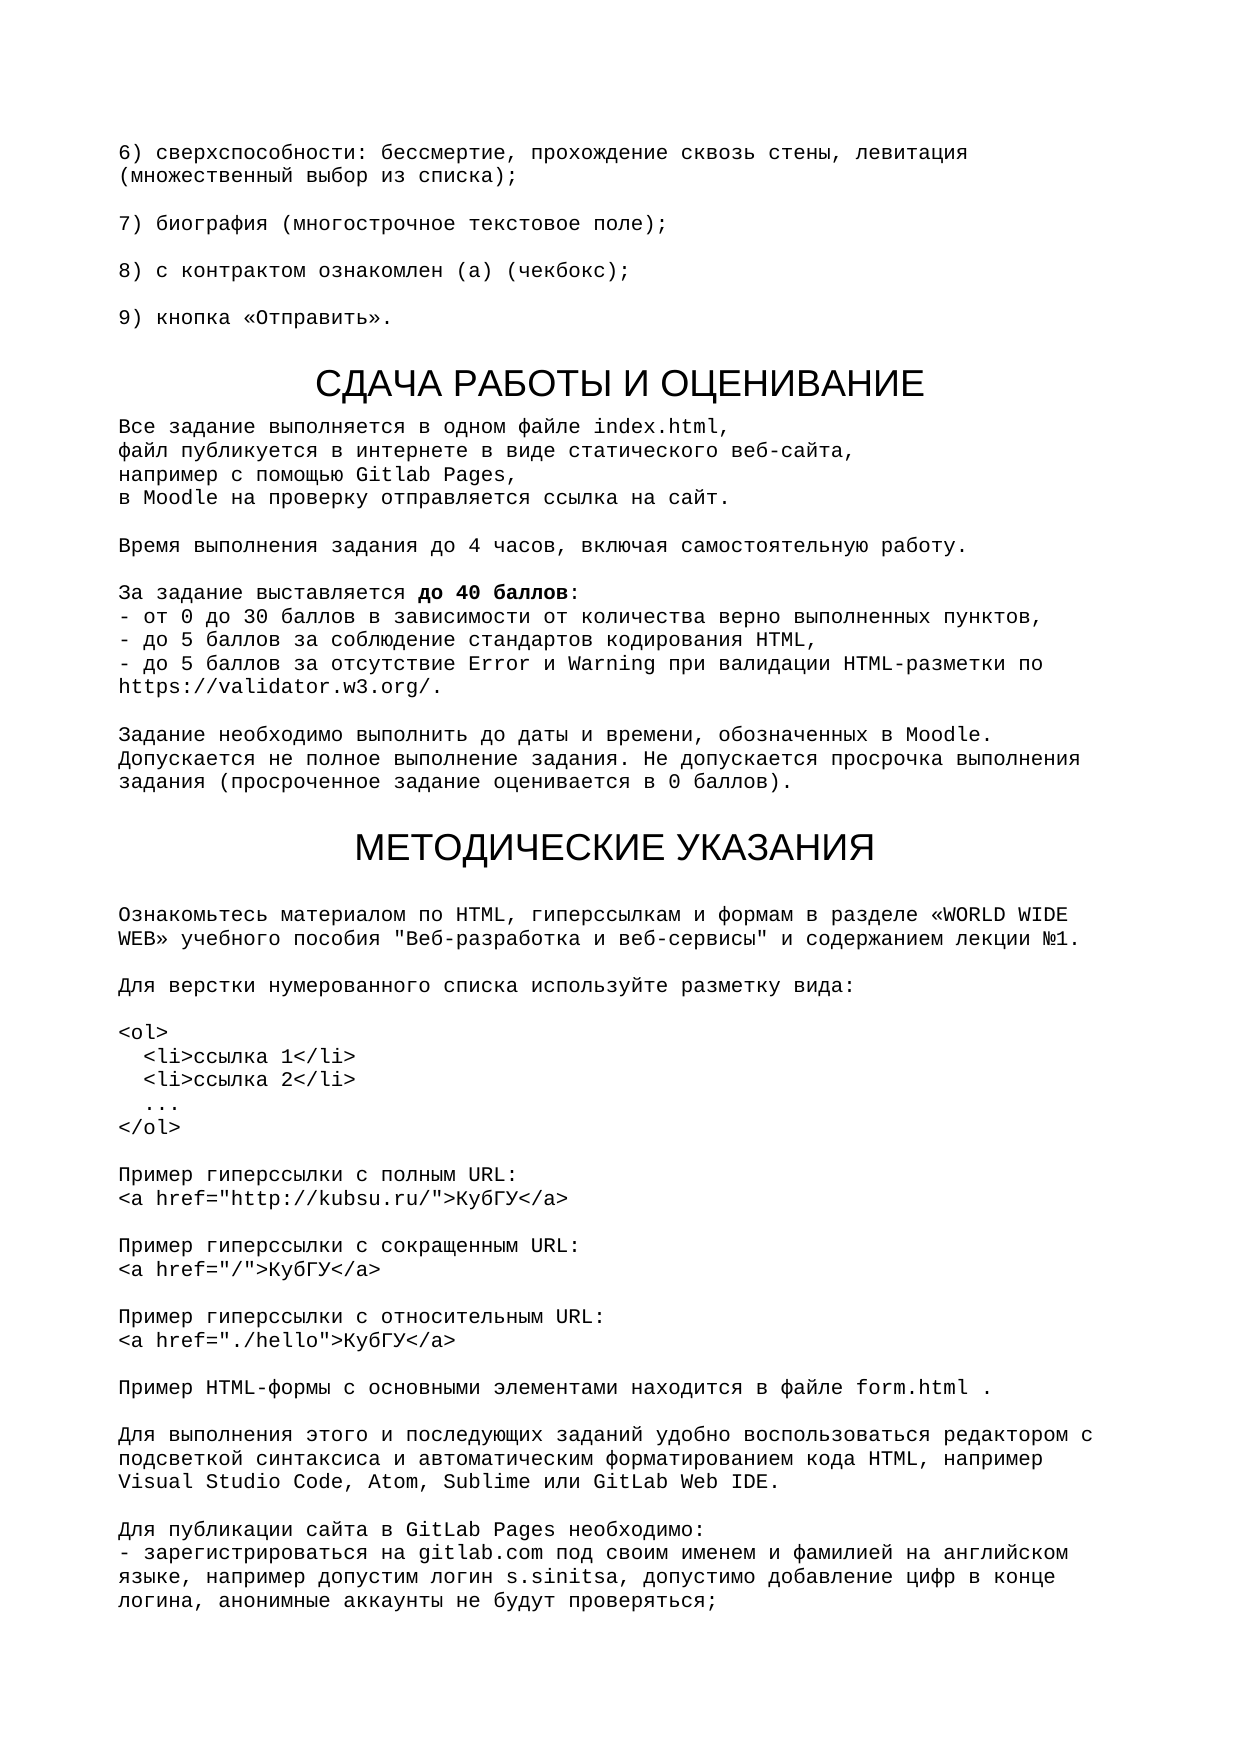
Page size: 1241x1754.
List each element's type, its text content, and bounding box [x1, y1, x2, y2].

text <a href="/">КубГУ</a> [118, 1259, 1122, 1282]
text 6) сверхспособности: бессмертие, прохождение сквозь стены, левитация (множественный выбор из списка); [118, 142, 1122, 189]
text Пример гиперссылки c полным URL: [118, 1164, 1122, 1188]
text </ol> [118, 1117, 1122, 1140]
text 7) биография (многострочное текстовое поле); [118, 213, 1122, 236]
text Пример гиперссылки c сокращенным URL: [118, 1235, 1122, 1259]
subtitle МЕТОДИЧЕСКИЕ УКАЗАНИЯ [118, 825, 1122, 868]
text Для публикации сайта в GitLab Pages необходимо: [118, 1519, 1122, 1542]
text Пример HTML-формы с основными элементами находится в файле form.html . [118, 1377, 1122, 1401]
text 9) кнопка «Отправить». [118, 307, 1122, 331]
text - до 5 баллов за соблюдение стандартов кодирования HTML, [118, 629, 1122, 653]
text <li>ссылка 1</li> [118, 1046, 1122, 1069]
text Задание необходимо выполнить до даты и времени, обозначенных в Moodle. Допускается не полное выполнение задания. Не допускается просрочка выполнения задания (просроченное задание оценивается в 0 баллов). [118, 724, 1122, 795]
text <a href="http://kubsu.ru/">КубГУ</a> [118, 1188, 1122, 1211]
subtitle СДАЧА РАБОТЫ И ОЦЕНИВАНИЕ [118, 361, 1122, 404]
text <li>ссылка 2</li> [118, 1069, 1122, 1093]
text ... [118, 1093, 1122, 1117]
text в Moodle на проверку отправляется ссылка на сайт. [118, 487, 1122, 511]
text Для верстки нумерованного списка используйте разметку вида: [118, 975, 1122, 998]
text Время выполнения задания до 4 часов, включая самостоятельную работу. [118, 535, 1122, 558]
text Пример гиперссылки c относительным URL: [118, 1306, 1122, 1329]
text - зарегистрироваться на gitlab.com под своим именем и фамилией на английском языке, например допустим логин s.sinitsa, допустимо добавление цифр в конце логина, анонимные аккаунты не будут проверяться; [118, 1542, 1122, 1613]
text Для выполнения этого и последующих заданий удобно воспользоваться редактором с подсветкой синтаксиса и автоматическим форматированием кода HTML, например Visual Studio Code, Atom, Sublime или GitLab Web IDE. [118, 1424, 1122, 1495]
text Все задание выполняется в одном файле index.html, [118, 416, 1122, 440]
text - от 0 до 30 баллов в зависимости от количества верно выполненных пунктов, [118, 606, 1122, 629]
text файл публикуется в интернете в виде статического веб-сайта, [118, 440, 1122, 464]
text например с помощью Gitlab Pages, [118, 464, 1122, 487]
text 8) с контрактом ознакомлен (а) (чекбокс); [118, 260, 1122, 284]
text За задание выставляется до 40 баллов: [118, 582, 1122, 606]
text - до 5 баллов за отсутствие Error и Warning при валидации HTML-разметки по https://validator.w3.org/. [118, 653, 1122, 700]
text <a href="./hello">КубГУ</a> [118, 1329, 1122, 1353]
text Ознакомьтесь материалом по HTML, гиперссылкам и формам в разделе «WORLD WIDE WEB» учебного пособия "Веб-разработка и веб-сервисы" и содержанием лекции №1. [118, 904, 1122, 951]
text <ol> [118, 1022, 1122, 1046]
